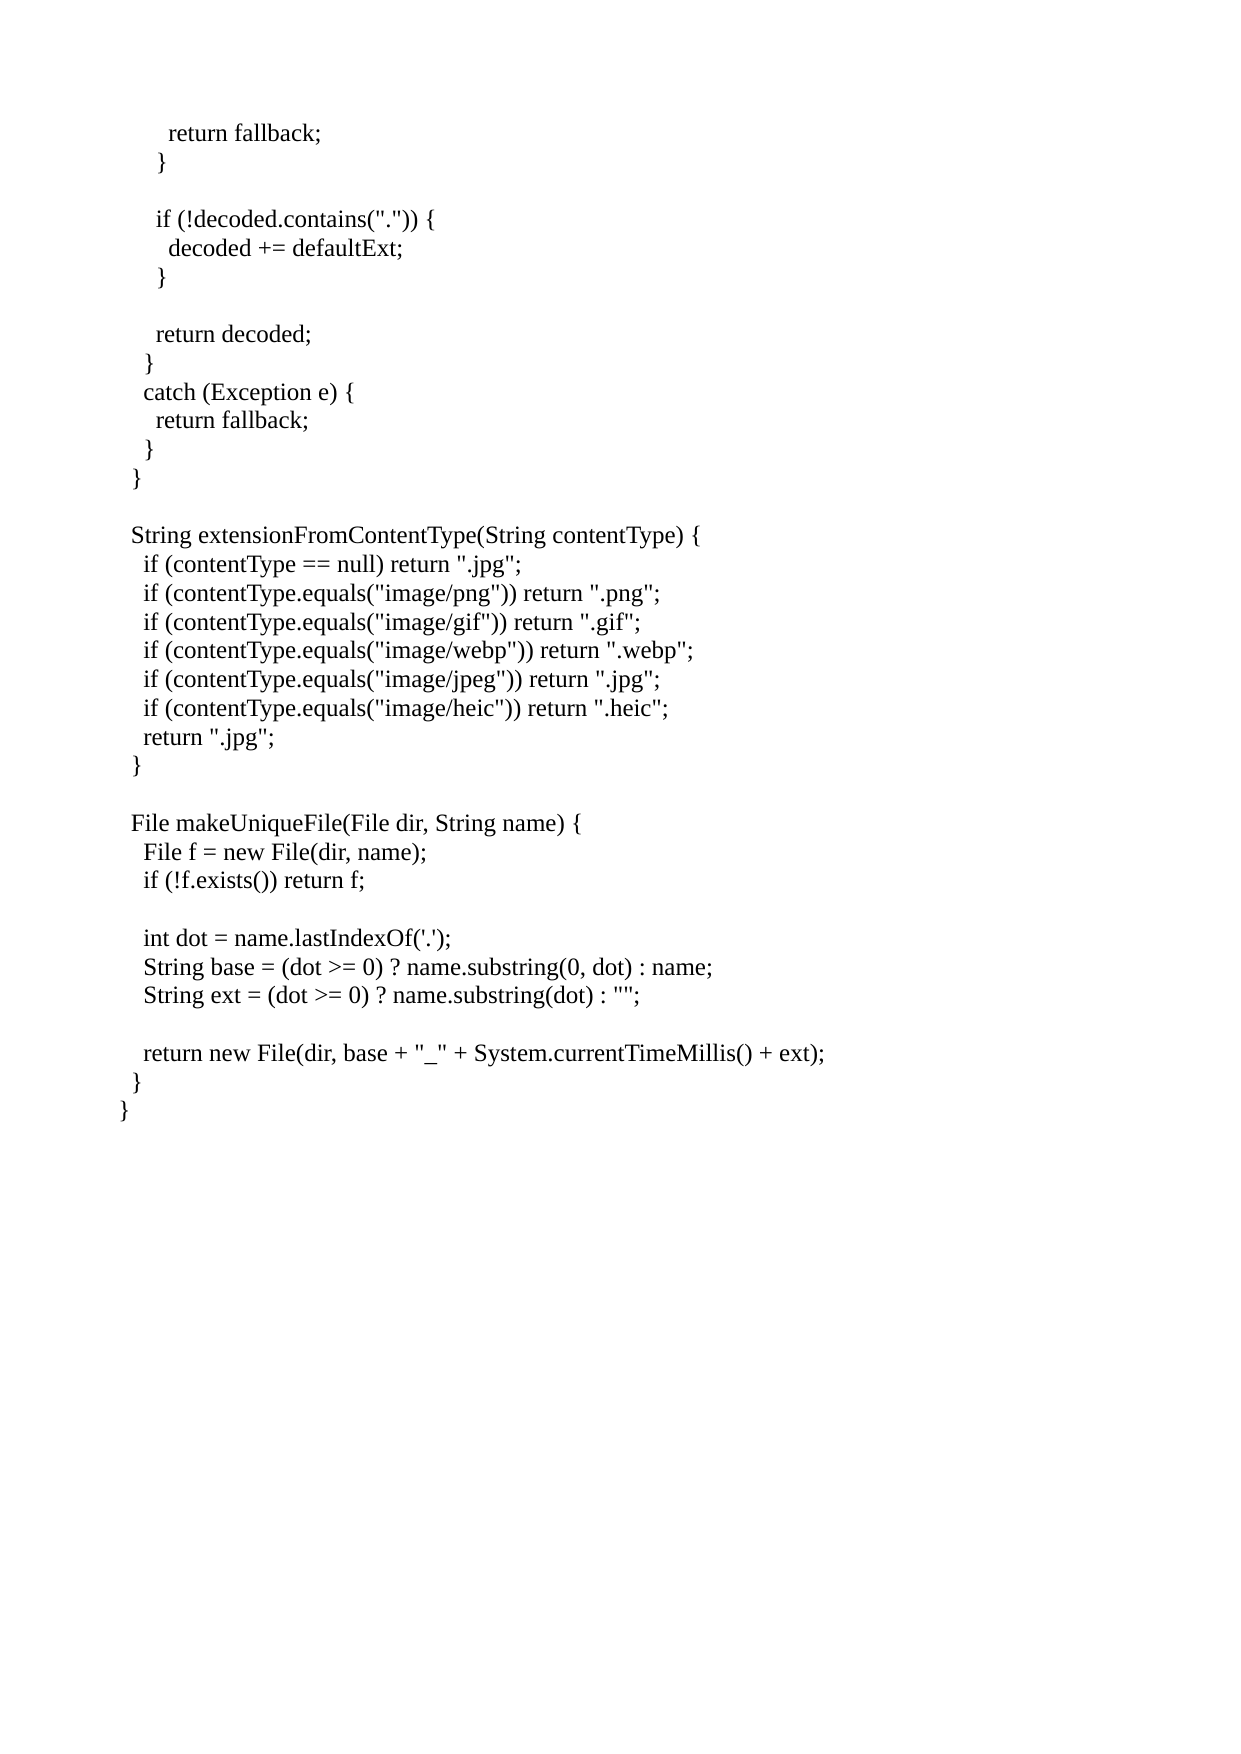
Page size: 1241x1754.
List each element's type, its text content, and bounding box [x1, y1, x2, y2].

text } [118, 434, 1122, 463]
text int dot = name.lastIndexOf('.'); [118, 923, 1122, 952]
text File makeUniqueFile(File dir, String name) { [118, 808, 1122, 837]
text String extensionFromContentType(String contentType) { [118, 521, 1122, 549]
text } [118, 1067, 1122, 1096]
text if (contentType.equals("image/jpeg")) return ".jpg"; [118, 664, 1122, 693]
text return decoded; [118, 319, 1122, 348]
text return fallback; [118, 406, 1122, 434]
text } [118, 348, 1122, 377]
text if (!f.exists()) return f; [118, 866, 1122, 894]
text } [118, 262, 1122, 291]
text } [118, 1096, 1122, 1124]
text File f = new File(dir, name); [118, 837, 1122, 866]
text if (contentType.equals("image/webp")) return ".webp"; [118, 636, 1122, 664]
text String ext = (dot >= 0) ? name.substring(dot) : ""; [118, 981, 1122, 1009]
text } [118, 463, 1122, 492]
text if (contentType.equals("image/png")) return ".png"; [118, 578, 1122, 607]
text if (contentType.equals("image/gif")) return ".gif"; [118, 607, 1122, 636]
text return new File(dir, base + "_" + System.currentTimeMillis() + ext); [118, 1038, 1122, 1067]
text if (!decoded.contains(".")) { [118, 204, 1122, 233]
text } [118, 751, 1122, 779]
text if (contentType.equals("image/heic")) return ".heic"; [118, 693, 1122, 722]
text } [118, 147, 1122, 176]
text String base = (dot >= 0) ? name.substring(0, dot) : name; [118, 952, 1122, 981]
text return ".jpg"; [118, 722, 1122, 751]
text if (contentType == null) return ".jpg"; [118, 549, 1122, 578]
text return fallback; [118, 118, 1122, 147]
text catch (Exception e) { [118, 377, 1122, 406]
text decoded += defaultExt; [118, 233, 1122, 262]
